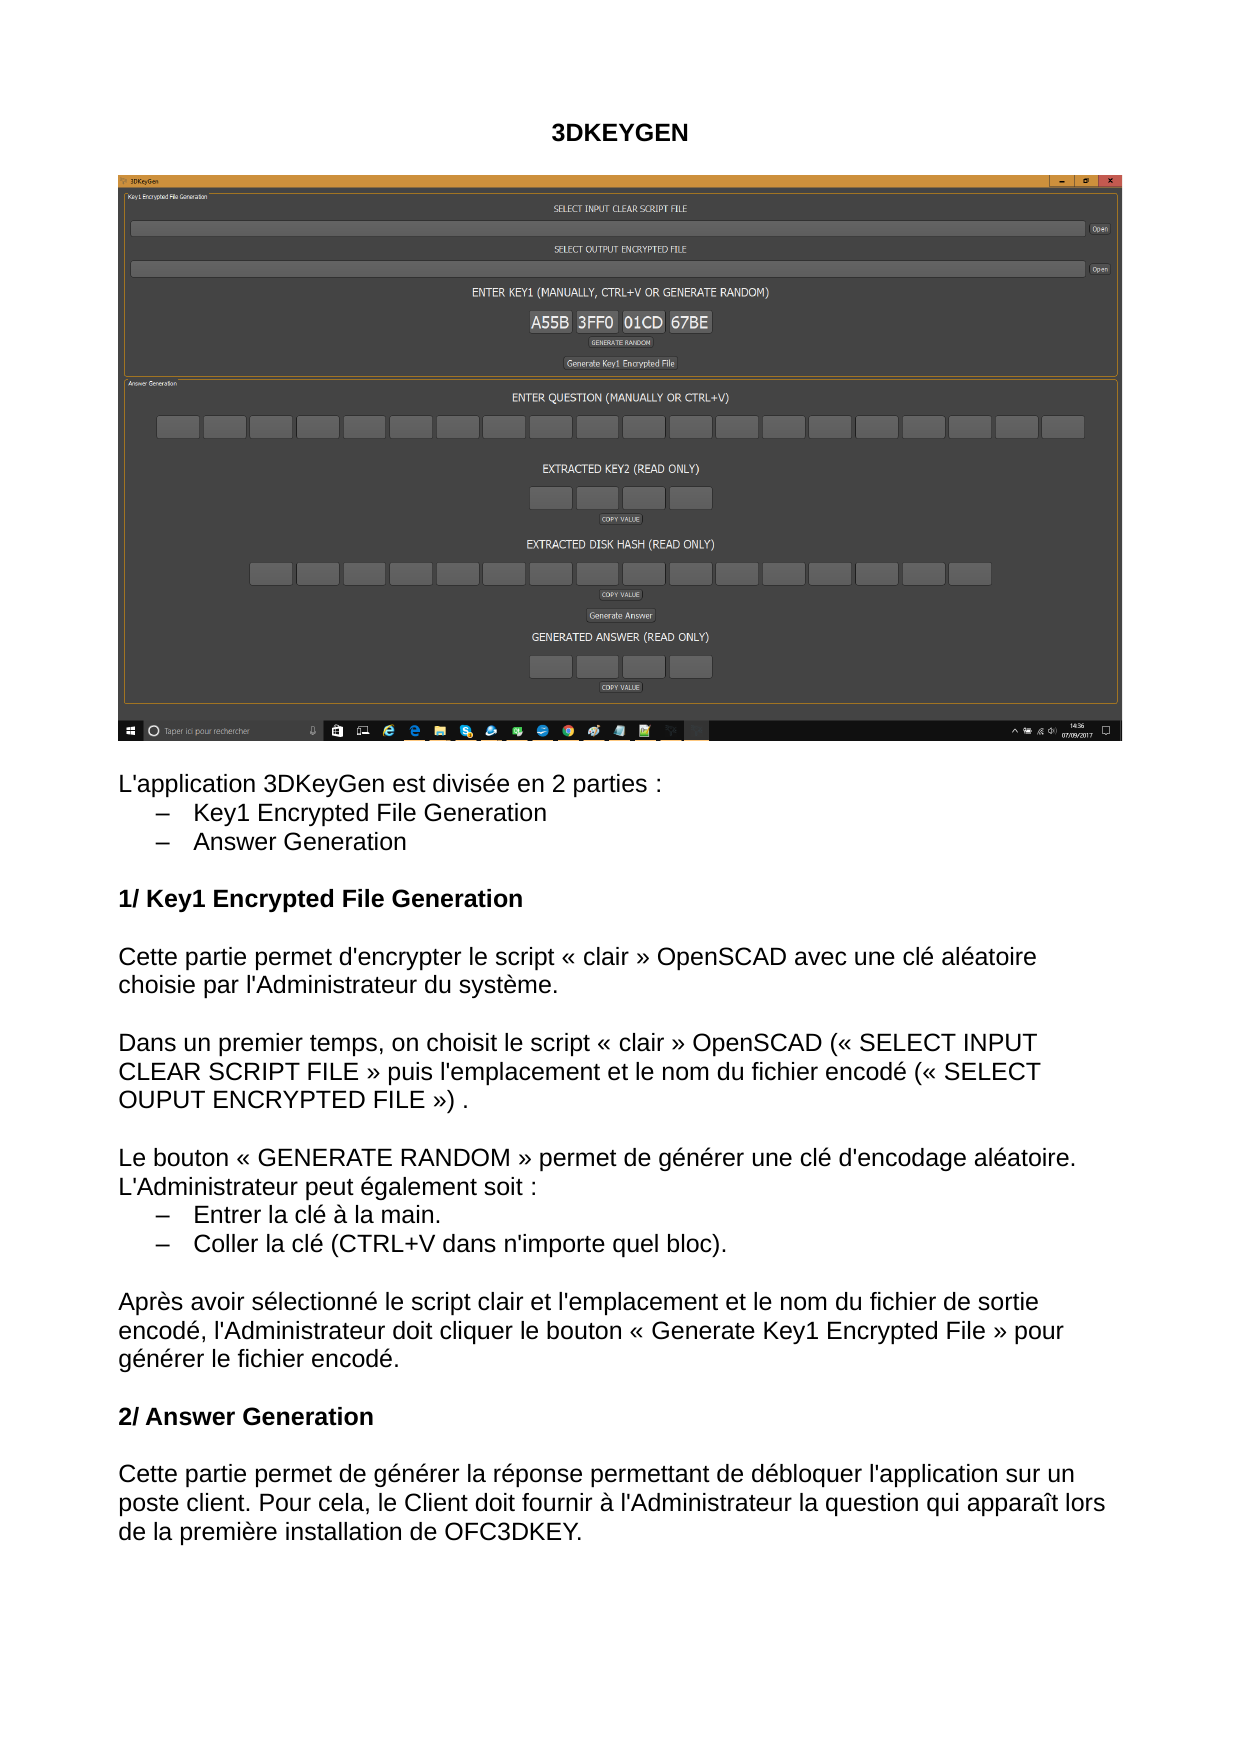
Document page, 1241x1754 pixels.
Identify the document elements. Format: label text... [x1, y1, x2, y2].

text 2/ Answer Generation [118, 1402, 1122, 1431]
picture [118, 175, 1123, 741]
list Answer Generation [156, 827, 1122, 856]
text Cette partie permet de générer la réponse permettant de débloquer l'application sur un poste client. Pour cela, le Client doit fournir à l'Administrateur la question qui apparaît lors de la première installation de OFC3DKEY. [118, 1459, 1122, 1546]
text Cette partie permet d'encrypter le script « clair » OpenSCAD avec une clé aléatoire choisie par l'Administrateur du système. [118, 942, 1122, 999]
text Après avoir sélectionné le script clair et l'emplacement et le nom du fichier de sortie encodé, l'Administrateur doit cliquer le bouton « Generate Key1 Encrypted File » pour générer le fichier encodé. [118, 1287, 1122, 1373]
text Le bouton « GENERATE RANDOM » permet de générer une clé d'encodage aléatoire. L'Administrateur peut également soit : [118, 1143, 1122, 1201]
list Entrer la clé à la main. [156, 1201, 1122, 1229]
list Coller la clé (CTRL+V dans n'importe quel bloc). [156, 1229, 1122, 1258]
text Dans un premier temps, on choisit le script « clair » OpenSCAD (« SELECT INPUT CLEAR SCRIPT FILE » puis l'emplacement et le nom du fichier encodé (« SELECT OUPUT ENCRYPTED FILE ») . [118, 1028, 1122, 1114]
text 1/ Key1 Encrypted File Generation [118, 884, 1122, 913]
text 3DKEYGEN [118, 118, 1122, 147]
list Key1 Encrypted File Generation [156, 798, 1122, 827]
text L'application 3DKeyGen est divisée en 2 parties : [118, 769, 1122, 798]
